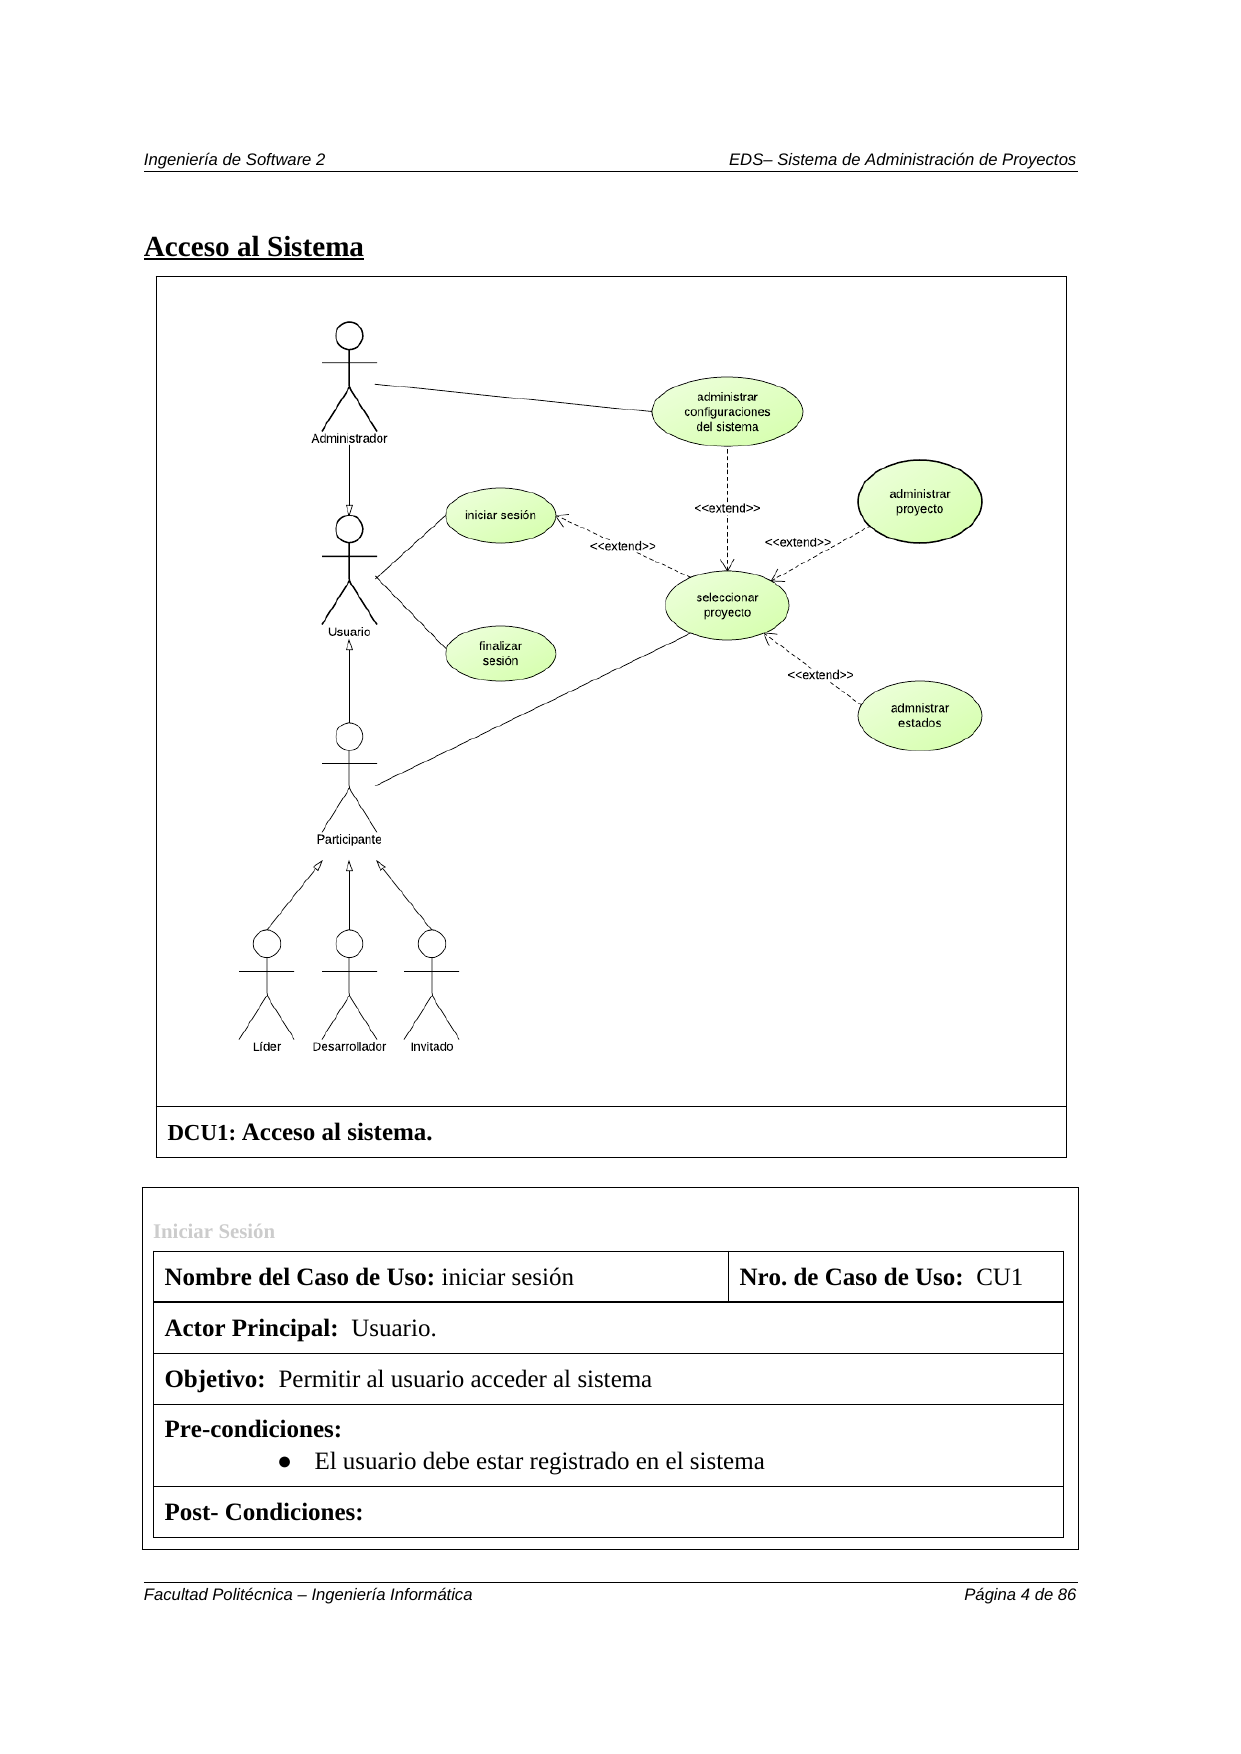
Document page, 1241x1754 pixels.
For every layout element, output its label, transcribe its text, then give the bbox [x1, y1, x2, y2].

picture [227, 317, 995, 1067]
table_header Iniciar Sesión [143, 1188, 1078, 1548]
table_cell Post- Condiciones: Se permitirá el acceso al usuario dentro del sistema El sistema verificará los permisos asociados a el o los roles del usuario. [154, 1487, 1063, 1537]
table_cell DCU1: Acceso al sistema. [157, 1107, 1066, 1157]
table_header Nombre del Caso de Uso: iniciar sesión [154, 1252, 728, 1301]
subtitle Acceso al Sistema [144, 230, 1078, 263]
table_header [157, 277, 1066, 1106]
table_cell Pre-condiciones: El usuario debe estar registrado en el sistema [154, 1405, 1063, 1486]
table_cell Objetivo: Permitir al usuario acceder al sistema [154, 1354, 1063, 1403]
table_header Nro. de Caso de Uso: CU1 [729, 1252, 1063, 1301]
table_header Actor Principal: Usuario. [154, 1303, 1063, 1353]
